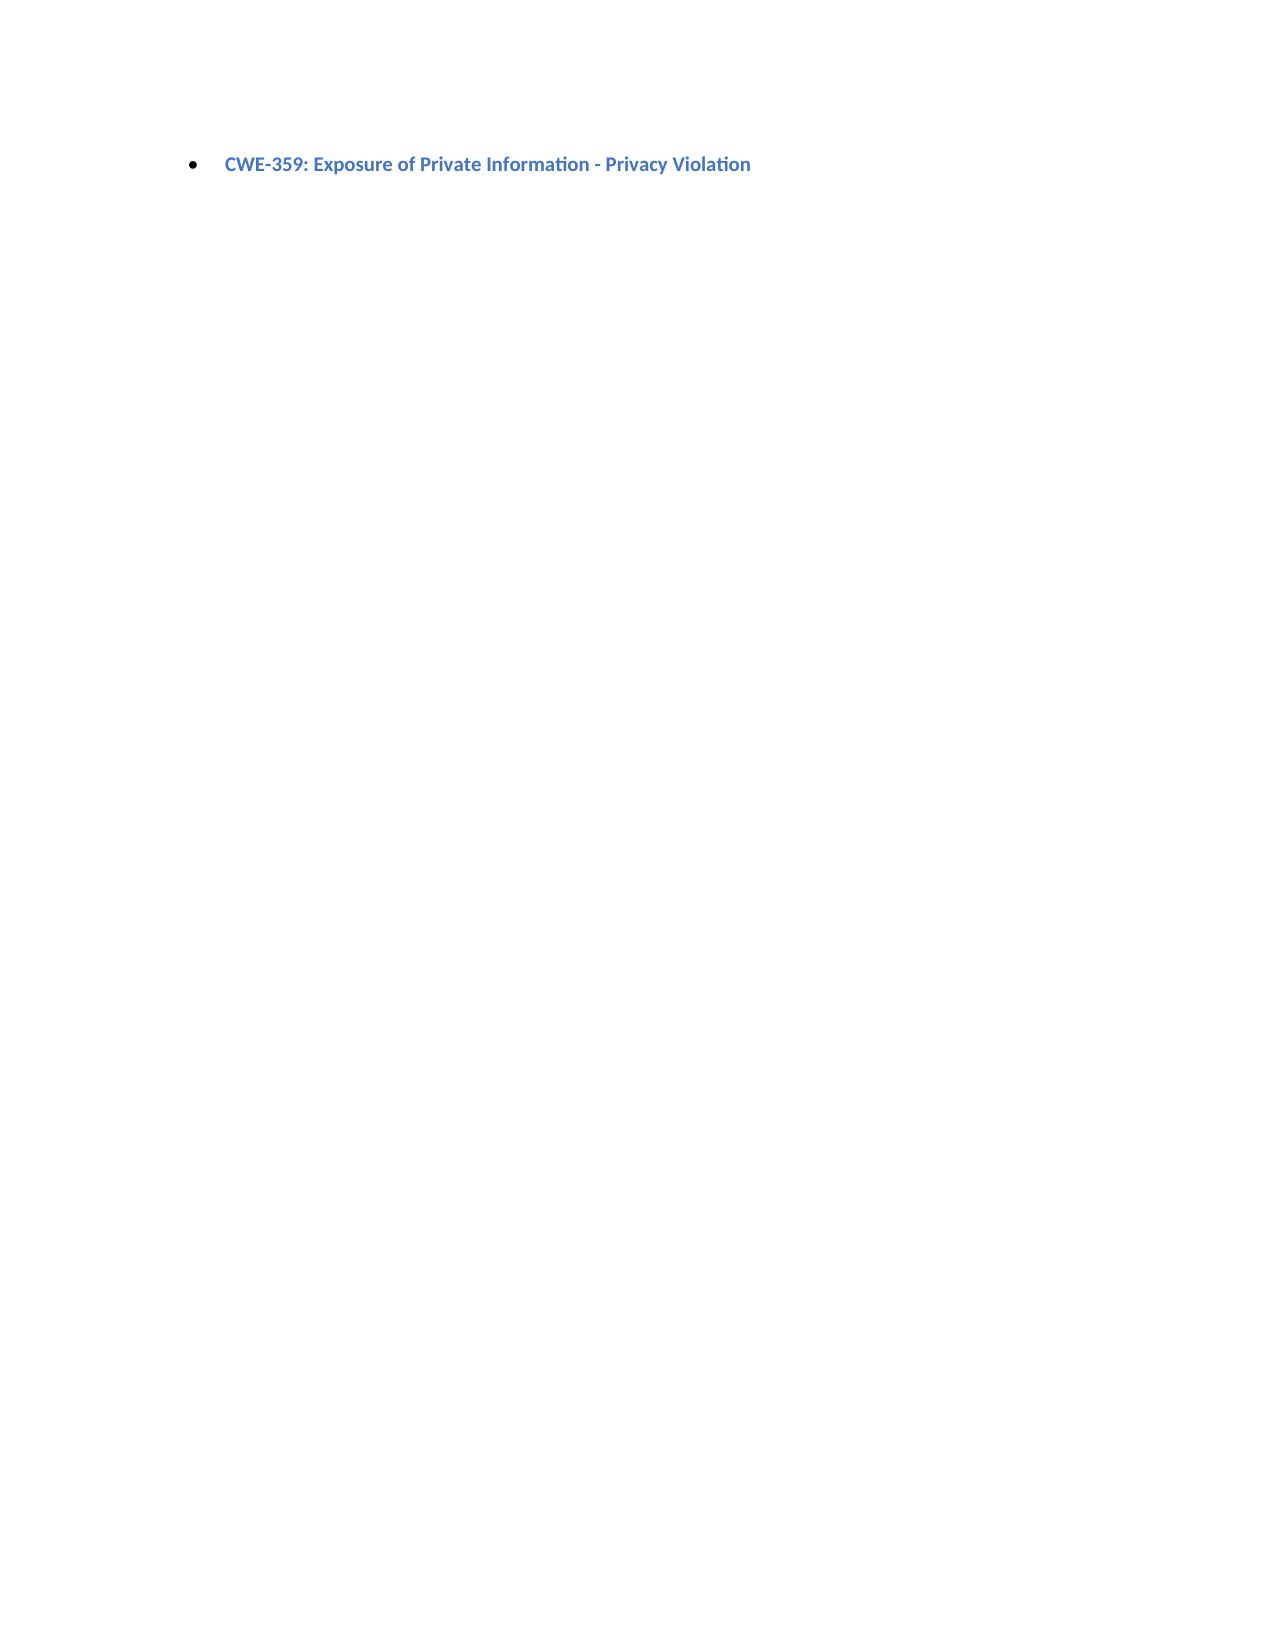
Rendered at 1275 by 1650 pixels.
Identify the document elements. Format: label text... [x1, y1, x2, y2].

list CWE-359: Exposure of Private Information - Privacy Violation [187, 150, 1125, 177]
